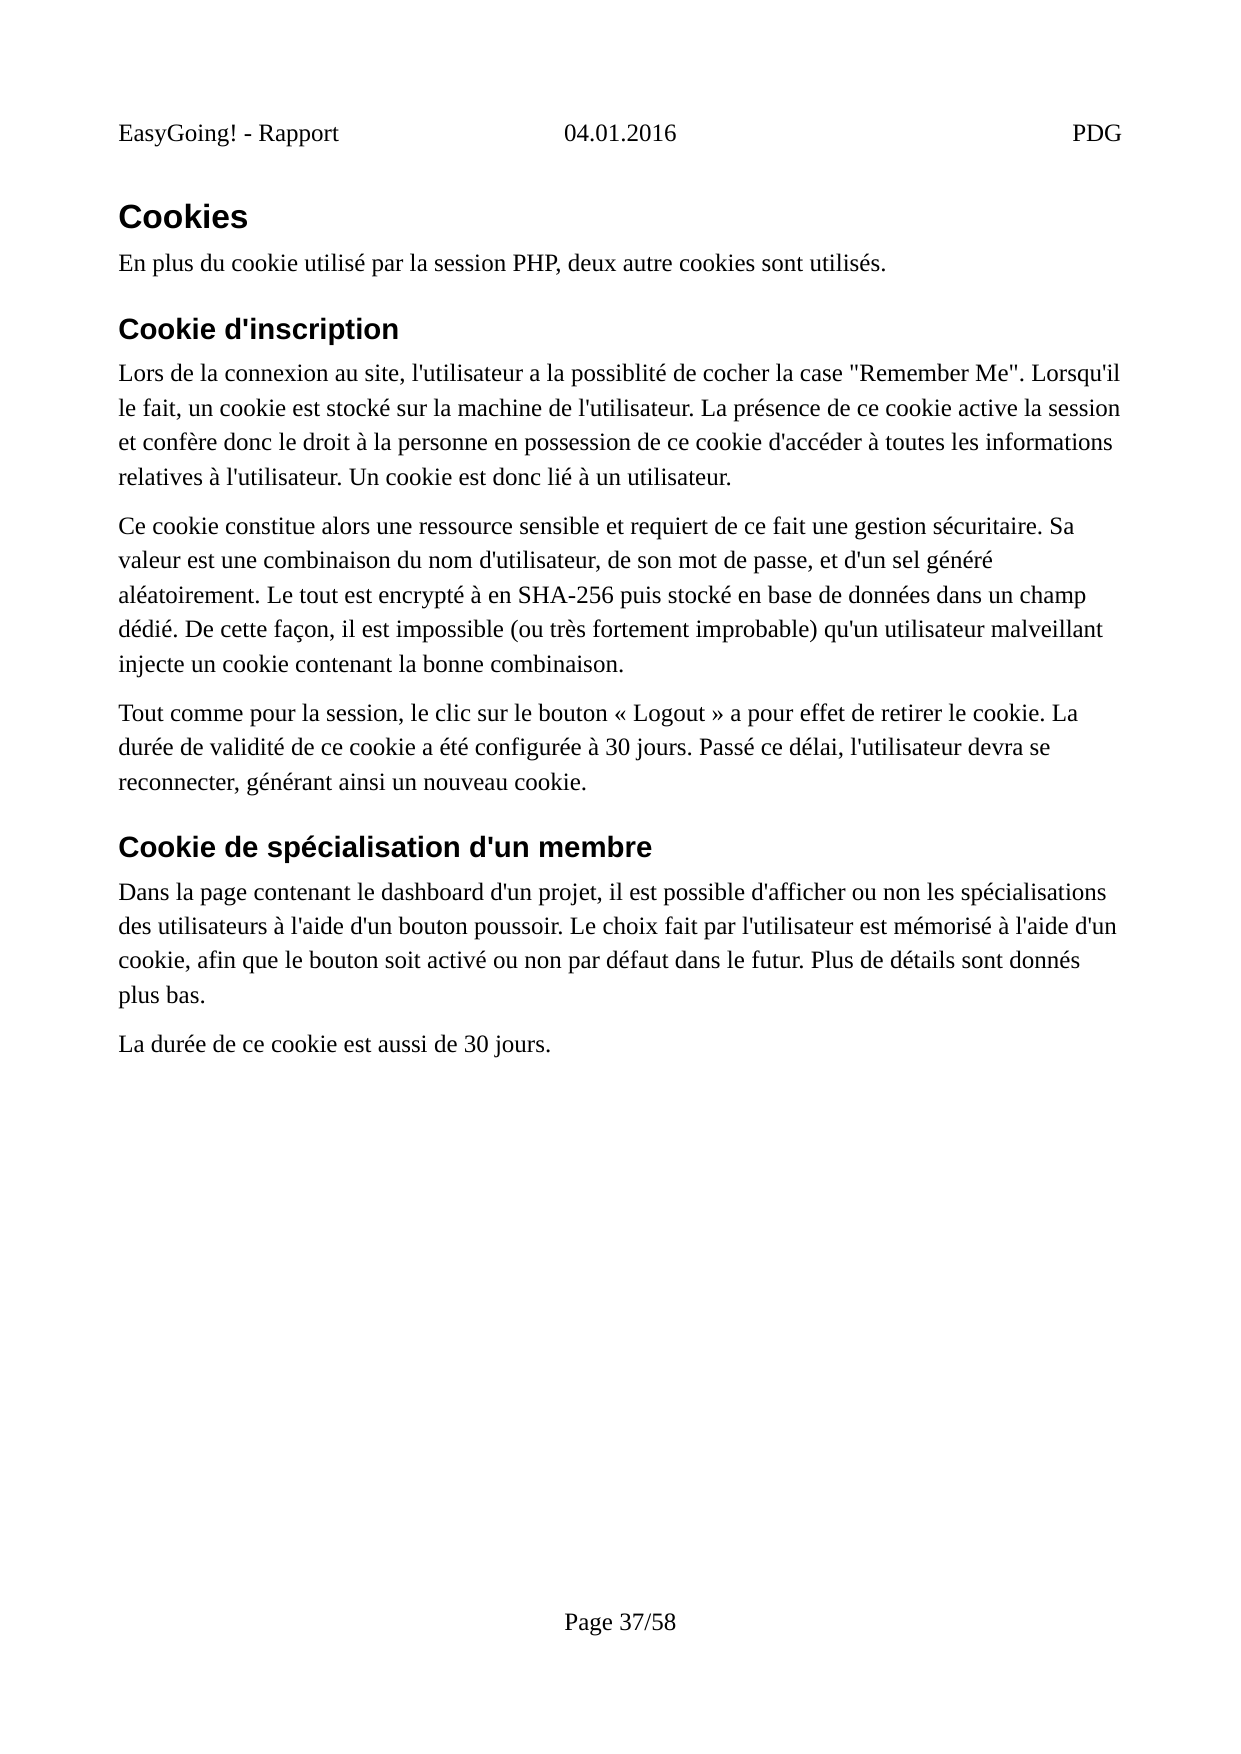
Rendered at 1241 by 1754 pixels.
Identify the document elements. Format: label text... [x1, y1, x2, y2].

text Lors de la connexion au site, l'utilisateur a la possiblité de cocher la case "Remember Me". Lorsqu'il le fait, un cookie est stocké sur la machine de l'utilisateur. La présence de ce cookie active la session et confère donc le droit à la personne en possession de ce cookie d'accéder à toutes les informations relatives à l'utilisateur. Un cookie est donc lié à un utilisateur. [118, 358, 1122, 490]
subtitle Cookie d'inscription [118, 312, 1122, 346]
text Tout comme pour la session, le clic sur le bouton « Logout » a pour effet de retirer le cookie. La durée de validité de ce cookie a été configurée à 30 jours. Passé ce délai, l'utilisateur devra se reconnecter, générant ainsi un nouveau cookie. [118, 698, 1122, 795]
text Dans la page contenant le dashboard d'un projet, il est possible d'afficher ou non les spécialisations des utilisateurs à l'aide d'un bouton poussoir. Le choix fait par l'utilisateur est mémorisé à l'aide d'un cookie, afin que le bouton soit activé ou non par défaut dans le futur. Plus de détails sont donnés plus bas. [118, 877, 1122, 1009]
text Ce cookie constitue alors une ressource sensible et requiert de ce fait une gestion sécuritaire. Sa valeur est une combinaison du nom d'utilisateur, de son mot de passe, et d'un sel généré aléatoirement. Le tout est encrypté à en SHA-256 puis stocké en base de données dans un champ dédié. De cette façon, il est impossible (ou très fortement improbable) qu'un utilisateur malveillant injecte un cookie contenant la bonne combinaison. [118, 511, 1122, 677]
text En plus du cookie utilisé par la session PHP, deux autre cookies sont utilisés. [118, 248, 1122, 277]
text La durée de ce cookie est aussi de 30 jours. [118, 1029, 1122, 1058]
subtitle Cookies [118, 197, 1122, 236]
subtitle Cookie de spécialisation d'un membre [118, 830, 1122, 864]
